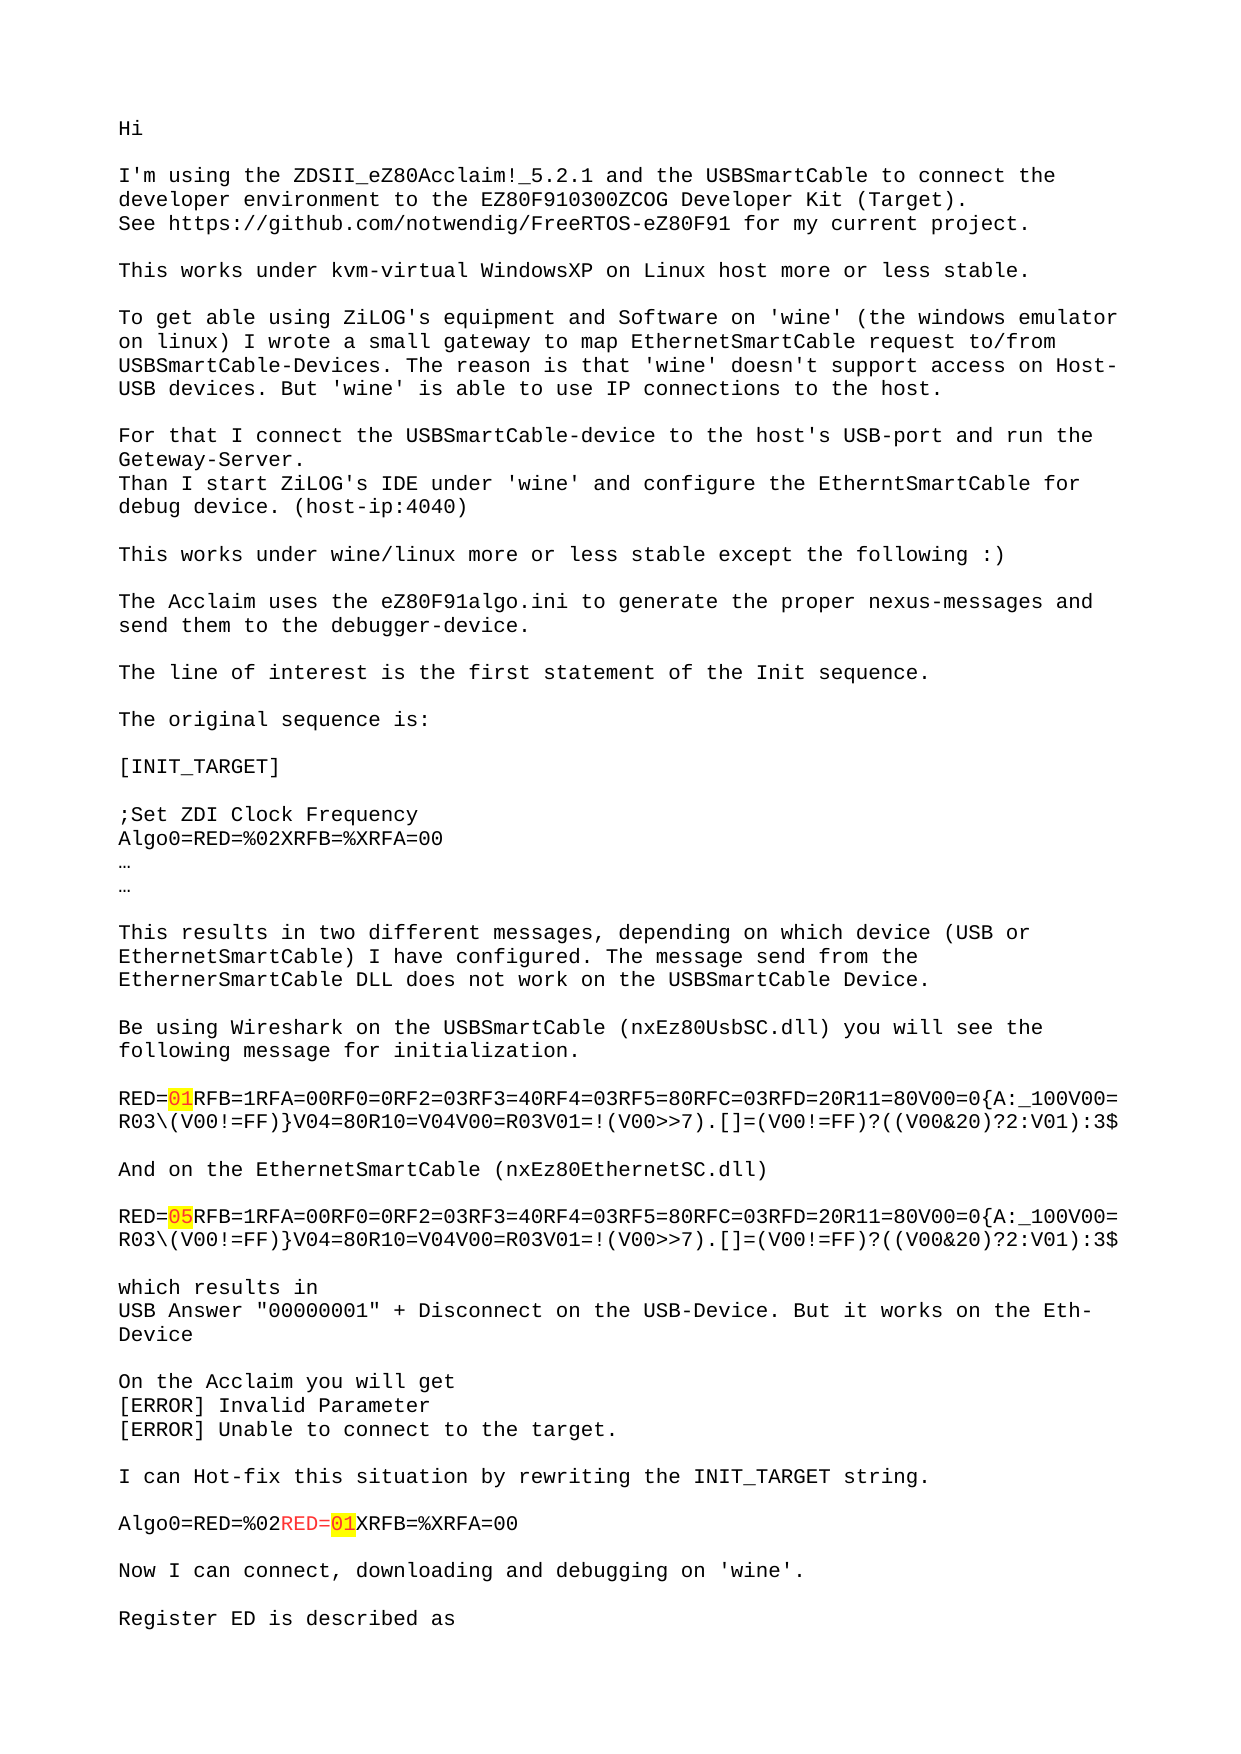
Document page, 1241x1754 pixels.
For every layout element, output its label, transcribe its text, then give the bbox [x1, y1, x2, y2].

text … [118, 851, 1122, 875]
text USB Answer "00000001" + Disconnect on the USB-Device. But it works on the Eth-Device [118, 1300, 1122, 1348]
text Now I can connect, downloading and debugging on 'wine'. [118, 1561, 1122, 1584]
text I can Hot-fix this situation by rewriting the INIT_TARGET string. [118, 1466, 1122, 1489]
text RED=01RFB=1RFA=00RF0=0RF2=03RF3=40RF4=03RF5=80RFC=03RFD=20R11=80V00=0{A:_100V00=R03\(V00!=FF)}V04=80R10=V04V00=R03V01=!(V00>>7).[]=(V00!=FF)?((V00&20)?2:V01):3$ [118, 1088, 1122, 1135]
text The original sequence is: [118, 709, 1122, 733]
text … [118, 875, 1122, 898]
text Register ED is described as [118, 1608, 1122, 1631]
text Hi [118, 118, 1122, 142]
text For that I connect the USBSmartCable-device to the host's USB-port and run the Geteway-Server. [118, 426, 1122, 473]
text Be using Wireshark on the USBSmartCable (nxEz80UsbSC.dll) you will see the following message for initialization. [118, 1017, 1122, 1064]
text RED=05RFB=1RFA=00RF0=0RF2=03RF3=40RF4=03RF5=80RFC=03RFD=20R11=80V00=0{A:_100V00=R03\(V00!=FF)}V04=80R10=V04V00=R03V01=!(V00>>7).[]=(V00!=FF)?((V00&20)?2:V01):3$ [118, 1206, 1122, 1253]
text This results in two different messages, depending on which device (USB or EthernetSmartCable) I have configured. The message send from the EthernerSmartCable DLL does not work on the USBSmartCable Device. [118, 922, 1122, 993]
text See https://github.com/notwendig/FreeRTOS-eZ80F91 for my current project. [118, 213, 1122, 236]
text [ERROR] Invalid Parameter [118, 1395, 1122, 1419]
text [ERROR] Unable to connect to the target. [118, 1419, 1122, 1442]
text To get able using ZiLOG's equipment and Software on 'wine' (the windows emulator on linux) I wrote a small gateway to map EthernetSmartCable request to/from USBSmartCable-Devices. The reason is that 'wine' doesn't support access on Host-USB devices. But 'wine' is able to use IP connections to the host. [118, 307, 1122, 402]
text which results in [118, 1277, 1122, 1300]
text On the Acclaim you will get [118, 1371, 1122, 1395]
text ;Set ZDI Clock Frequency [118, 804, 1122, 827]
text The Acclaim uses the eZ80F91algo.ini to generate the proper nexus-messages and send them to the debugger-device. [118, 591, 1122, 638]
text Algo0=RED=%02RED=01XRFB=%XRFA=00 [118, 1513, 1122, 1537]
text This works under kvm-virtual WindowsXP on Linux host more or less stable. [118, 260, 1122, 284]
text I'm using the ZDSII_eZ80Acclaim!_5.2.1 and the USBSmartCable to connect the developer environment to the EZ80F910300ZCOG Developer Kit (Target). [118, 165, 1122, 213]
text And on the EthernetSmartCable (nxEz80EthernetSC.dll) [118, 1158, 1122, 1182]
text This works under wine/linux more or less stable except the following :) [118, 544, 1122, 567]
text Algo0=RED=%02XRFB=%XRFA=00 [118, 827, 1122, 851]
text The line of interest is the first statement of the Init sequence. [118, 662, 1122, 686]
text [INIT_TARGET] [118, 757, 1122, 780]
text Than I start ZiLOG's IDE under 'wine' and configure the EtherntSmartCable for debug device. (host-ip:4040) [118, 473, 1122, 520]
